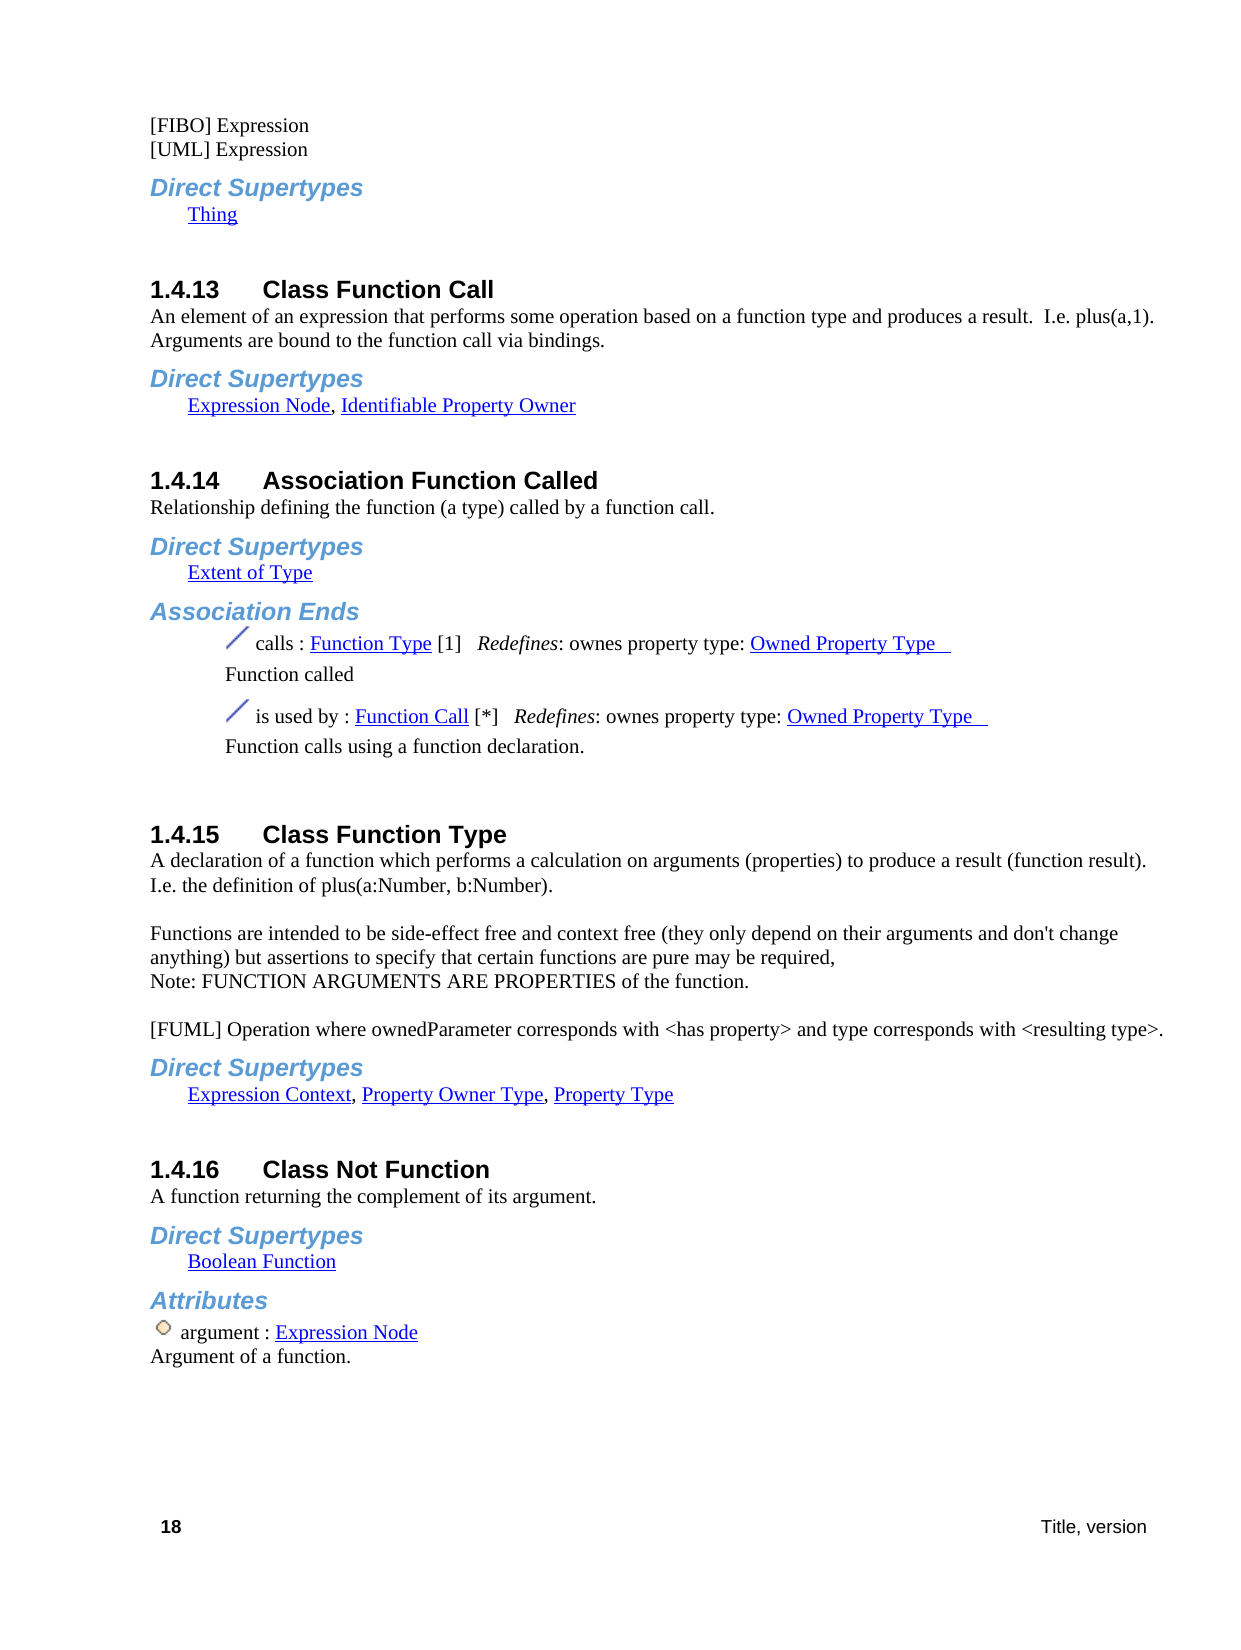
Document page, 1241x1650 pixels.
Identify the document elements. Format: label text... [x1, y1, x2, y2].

text Boolean Function [187, 1249, 1165, 1273]
text Expression Node, Identifiable Property Owner [187, 393, 1165, 417]
picture [225, 625, 251, 651]
subtitle Direct Supertypes [150, 173, 1165, 202]
text Thing [187, 202, 1165, 226]
text Expression Context, Property Owner Type, Property Type [187, 1082, 1165, 1106]
text Function calls using a function declaration. [150, 734, 1165, 758]
subtitle Association Ends [150, 597, 1165, 626]
subtitle Direct Supertypes [150, 1221, 1165, 1249]
text Argument of a function. [150, 1344, 1165, 1368]
text A function returning the complement of its argument. [150, 1184, 1165, 1208]
subtitle Direct Supertypes [150, 1053, 1165, 1082]
text Extent of Type [187, 560, 1165, 584]
text An element of an expression that performs some operation based on a function type and produces a result. I.e. plus(a,1). Arguments are bound to the function call via bindings. [150, 304, 1165, 352]
text [FIBO] Expression [UML] Expression [150, 112, 1165, 161]
picture [225, 698, 251, 724]
subtitle Class Not Function [150, 1155, 1165, 1184]
text Relationship defining the function (a type) called by a function call. [150, 495, 1165, 519]
text calls : Function Type [1] Redefines: ownes property type: Owned Property Type [150, 626, 1165, 655]
subtitle Direct Supertypes [150, 364, 1165, 393]
subtitle Attributes [150, 1286, 1165, 1315]
subtitle Class Function Type [150, 820, 1165, 848]
text Function called [150, 662, 1165, 686]
picture [150, 1314, 176, 1340]
text is used by : Function Call [*] Redefines: ownes property type: Owned Property Type [150, 698, 1165, 728]
subtitle Direct Supertypes [150, 532, 1165, 560]
text A declaration of a function which performs a calculation on arguments (properties) to produce a result (function result). I.e. the definition of plus(a:Number, b:Number). Functions are intended to be side-effect free and context free (they only depend on their arguments and don't change anything) but assertions to specify that certain functions are pure may be required, Note: FUNCTION ARGUMENTS ARE PROPERTIES of the function. [FUML] Operation where ownedParameter corresponds with <has property> and type corresponds with <resulting type>. [150, 848, 1165, 1041]
subtitle Association Function Called [150, 466, 1165, 495]
subtitle Class Function Call [150, 275, 1165, 304]
text argument : Expression Node [150, 1315, 1165, 1344]
